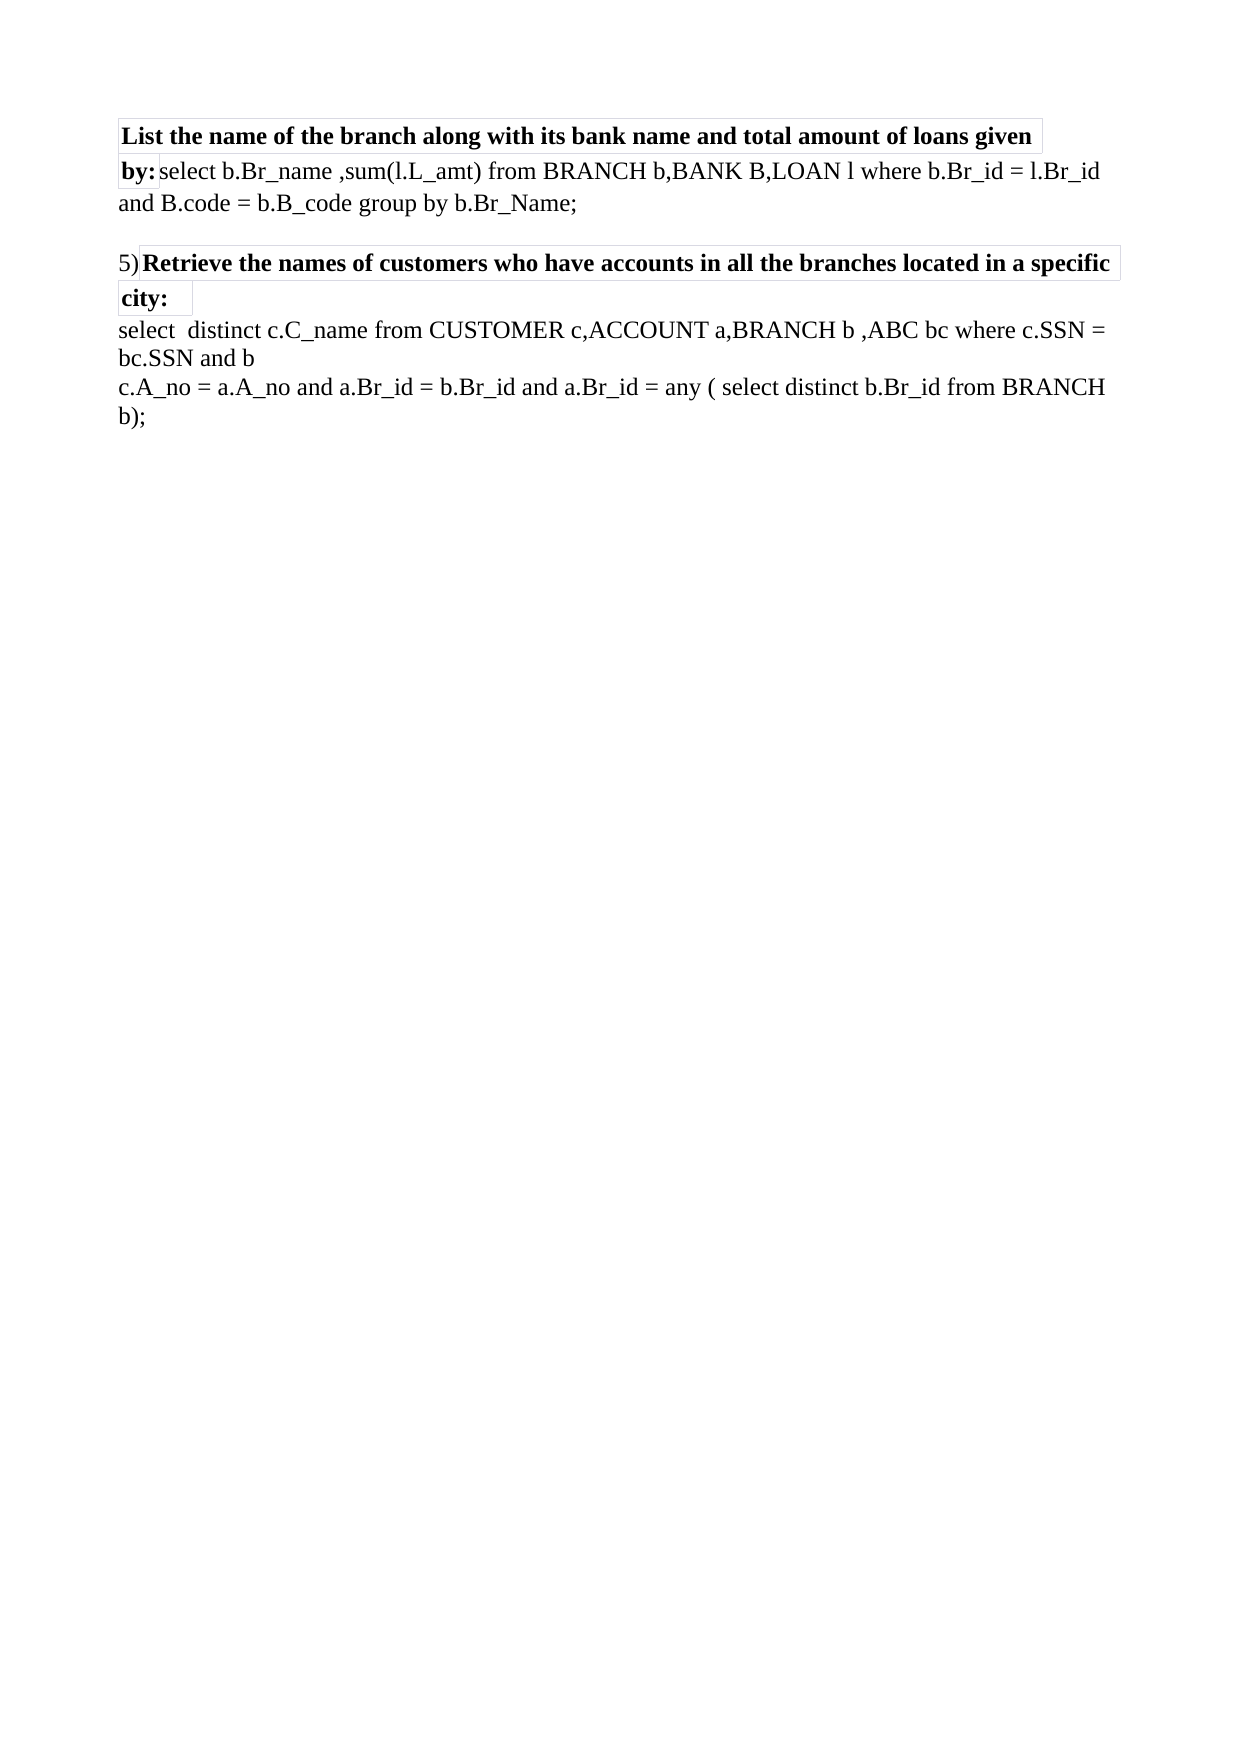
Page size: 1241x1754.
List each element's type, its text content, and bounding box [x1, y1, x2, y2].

text c.A_no = a.A_no and a.Br_id = b.Br_id and a.Br_id = any ( select distinct b.Br_id from BRANCH b); [118, 372, 1122, 430]
text List the name of the branch along with its bank name and total amount of loans given by:select b.Br_name ,sum(l.L_amt) from BRANCH b,BANK B,LOAN l where b.Br_id = l.Br_id and B.code = b.B_code group by b.Br_Name; [118, 118, 1122, 216]
text 5)Retrieve the names of customers who have accounts in all the branches located in a specific city: [193, 245, 1122, 315]
text 5)Retrieve the names of customers who have accounts in all the branches located in a specific city: [140, 246, 1120, 280]
text select distinct c.C_name from CUSTOMER c,ACCOUNT a,BRANCH b ,ABC bc where c.SSN = bc.SSN and b [118, 315, 1122, 372]
text 5)Retrieve the names of customers who have accounts in all the branches located in a specific city: [119, 281, 192, 315]
